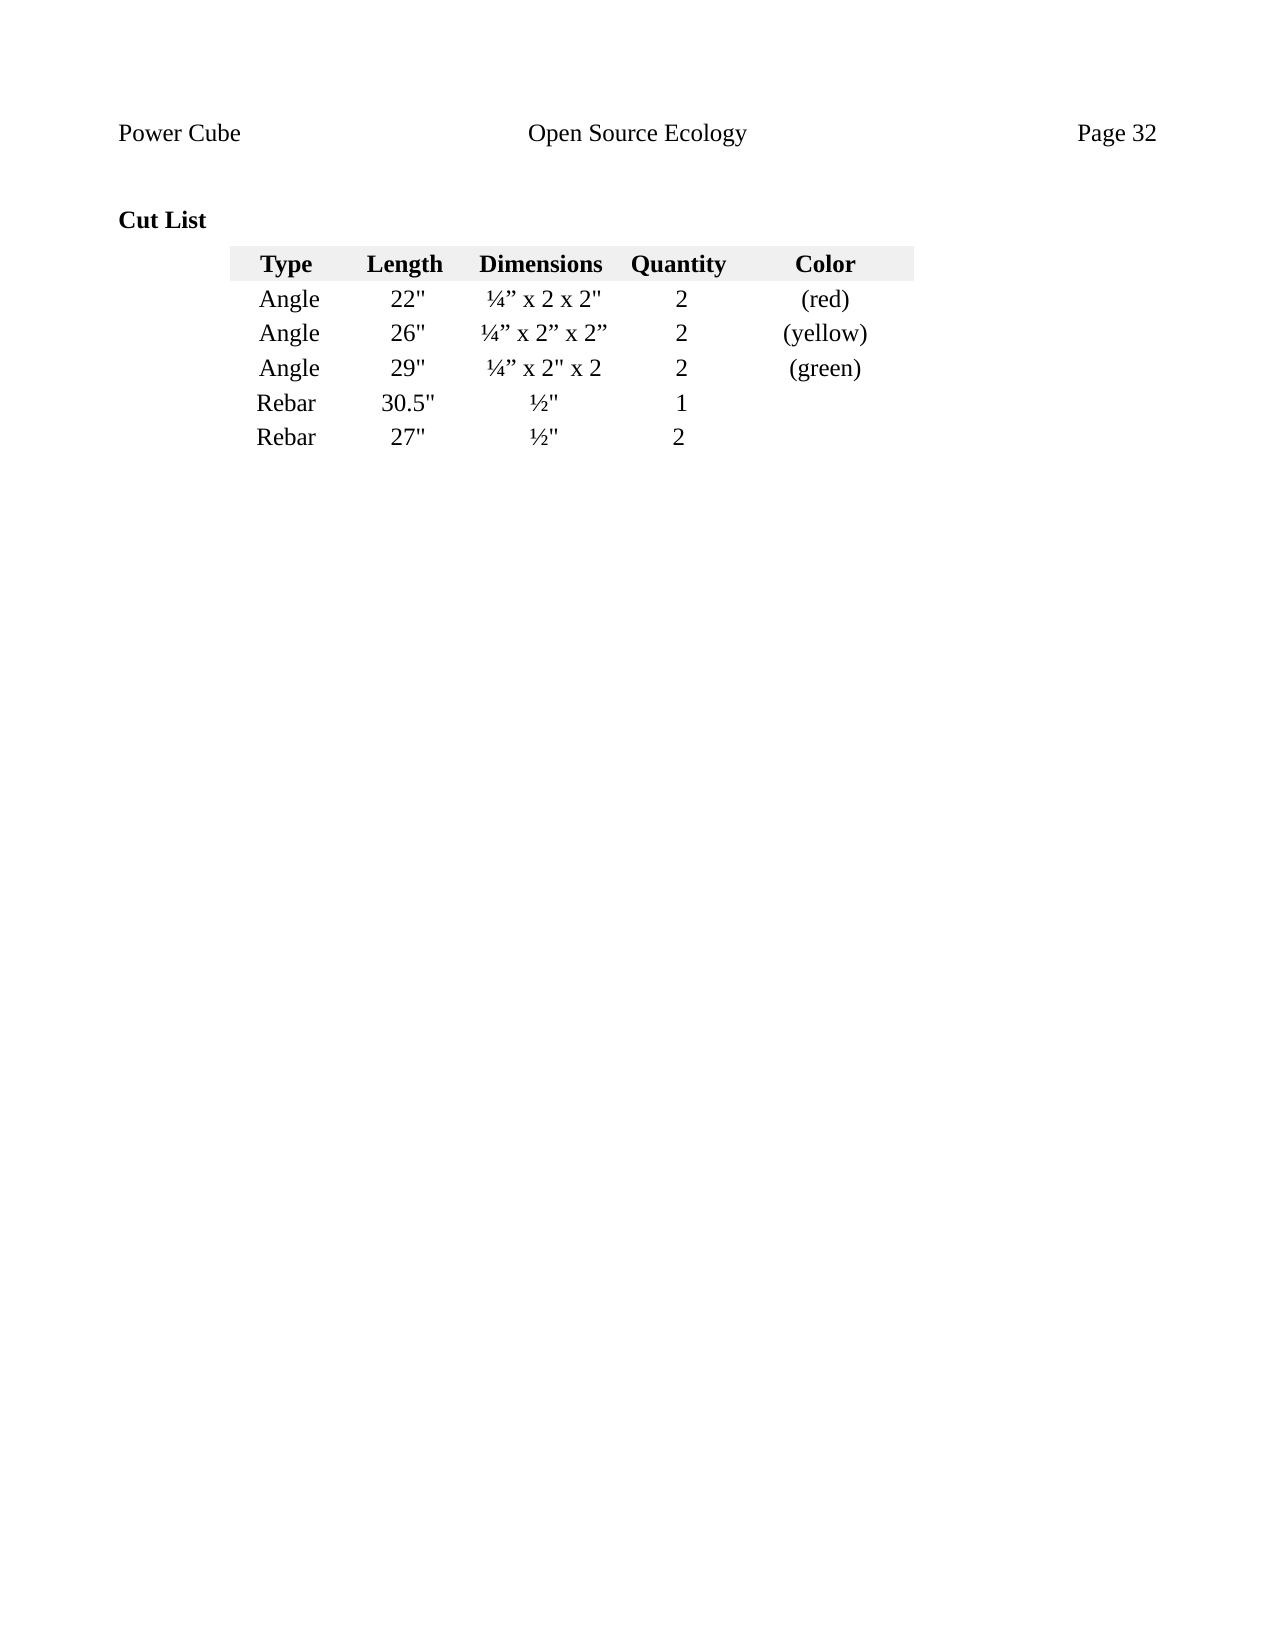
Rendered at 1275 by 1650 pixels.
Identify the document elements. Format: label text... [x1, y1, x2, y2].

table_cell (red) [743, 281, 914, 316]
text Cut List [118, 176, 1157, 234]
table_cell Angle [230, 281, 348, 316]
table_cell 30.5" [348, 385, 468, 419]
table_cell ½" [468, 419, 620, 454]
table_cell 26" [348, 316, 468, 350]
table_cell Angle [230, 316, 348, 350]
table_cell Angle [230, 350, 348, 385]
table_cell 2 [620, 350, 743, 385]
table_cell 2 [620, 419, 743, 454]
table_cell [743, 419, 914, 454]
table_cell Rebar [230, 419, 348, 454]
table_header Length [348, 246, 468, 281]
table_cell 1 [620, 385, 743, 419]
table_cell ¼” x 2" x 2 [468, 350, 620, 385]
table_cell 27" [348, 419, 468, 454]
table_cell (yellow) [743, 316, 914, 350]
table_cell ¼” x 2 x 2" [468, 281, 620, 316]
table_cell 2 [620, 281, 743, 316]
table_cell (green) [743, 350, 914, 385]
table_cell [743, 385, 914, 419]
table_cell 2 [620, 316, 743, 350]
table_cell ¼” x 2” x 2” [468, 316, 620, 350]
table_header Color [743, 246, 914, 281]
table_cell 29" [348, 350, 468, 385]
table_cell Rebar [230, 385, 348, 419]
table_cell 22" [348, 281, 468, 316]
table_cell ½" [468, 385, 620, 419]
table_header Type [230, 246, 348, 281]
table_header Quantity [620, 246, 743, 281]
table_header Dimensions [468, 246, 620, 281]
